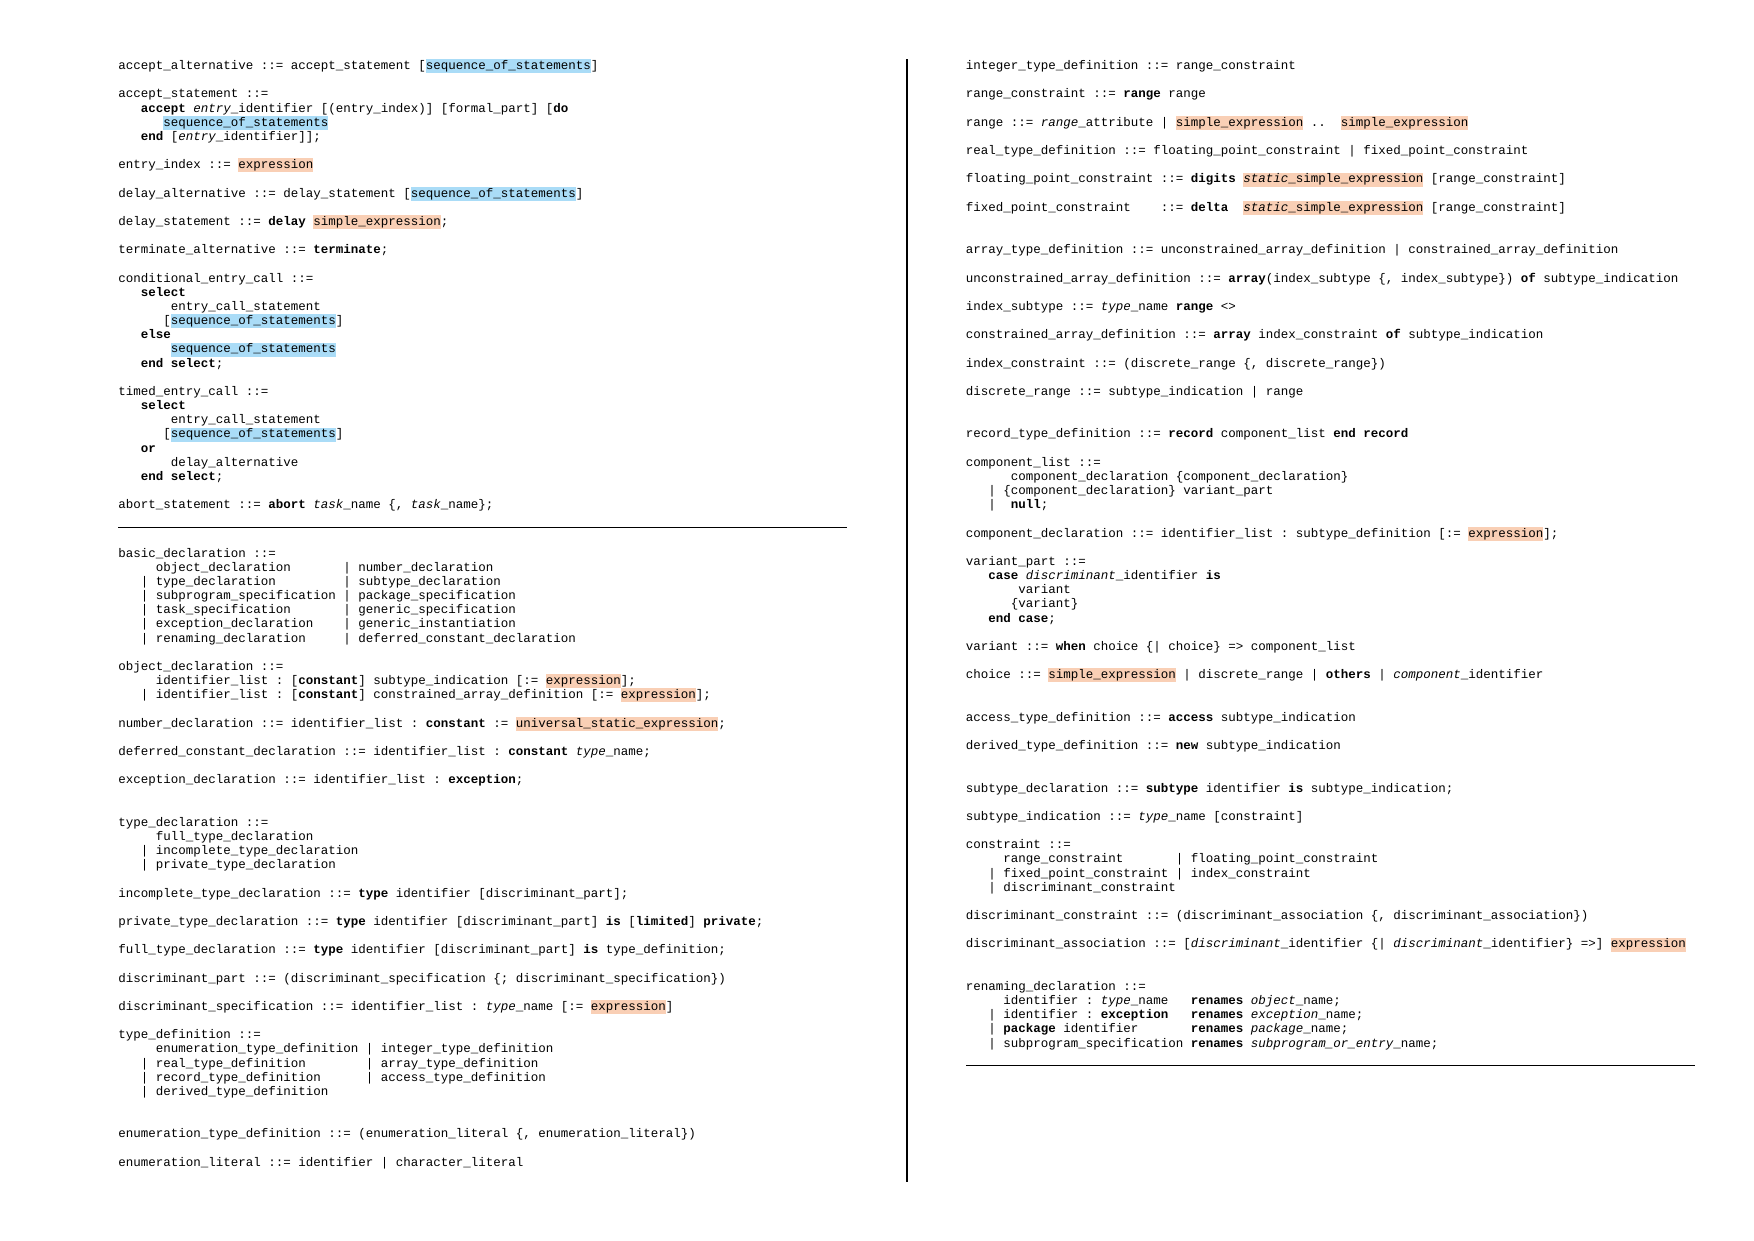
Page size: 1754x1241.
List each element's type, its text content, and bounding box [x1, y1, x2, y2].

text floating_point_constraint ::= digits static_simple_expression [range_constraint] [966, 172, 1695, 187]
text object_declaration | number_declaration [118, 561, 847, 575]
text delay_alternative [118, 456, 847, 470]
text abort_statement ::= abort task_name {, task_name}; [118, 498, 847, 512]
text | record_type_definition | access_type_definition [118, 1071, 847, 1085]
text constraint ::= [966, 838, 1695, 852]
text [sequence_of_statements] [118, 314, 847, 328]
text discrete_range ::= subtype_indication | range [966, 385, 1695, 399]
text select [118, 399, 847, 413]
text variant ::= when choice {| choice} => component_list [966, 640, 1695, 654]
text renaming_declaration ::= [966, 980, 1695, 994]
text | {component_declaration} variant_part [966, 484, 1695, 498]
text type_definition ::= [118, 1028, 847, 1042]
text incomplete_type_declaration ::= type identifier [discriminant_part]; [118, 887, 847, 901]
text component_declaration ::= identifier_list : subtype_definition [:= expression]; [966, 527, 1695, 541]
text full_type_declaration ::= type identifier [discriminant_part] is type_definition; [118, 943, 847, 957]
text | type_declaration | subtype_declaration [118, 575, 847, 589]
text entry_call_statement [118, 413, 847, 427]
text accept_statement ::= [118, 87, 847, 102]
text entry_index ::= expression [118, 158, 847, 172]
text integer_type_definition ::= range_constraint [966, 59, 1695, 73]
text identifier_list : [constant] subtype_indication [:= expression]; [118, 674, 847, 688]
text else [118, 328, 847, 342]
text sequence_of_statements [118, 342, 847, 357]
text object_declaration ::= [118, 660, 847, 674]
text | renaming_declaration | deferred_constant_declaration [118, 632, 847, 646]
text delay_statement ::= delay simple_expression; [118, 215, 847, 229]
text component_declaration {component_declaration} [966, 470, 1695, 484]
text | incomplete_type_declaration [118, 844, 847, 858]
text timed_entry_call ::= [118, 385, 847, 399]
text | discriminant_constraint [966, 881, 1695, 895]
text index_constraint ::= (discrete_range {, discrete_range}) [966, 357, 1695, 371]
text access_type_definition ::= access subtype_indication [966, 711, 1695, 725]
text derived_type_definition ::= new subtype_indication [966, 739, 1695, 753]
text | subprogram_specification | package_specification [118, 589, 847, 603]
text case discriminant_identifier is [966, 569, 1695, 583]
text variant [966, 583, 1695, 597]
text array_type_definition ::= unconstrained_array_definition | constrained_array_definition [966, 243, 1695, 257]
text deferred_constant_declaration ::= identifier_list : constant type_name; [118, 745, 847, 759]
text record_type_definition ::= record component_list end record [966, 427, 1695, 442]
text {variant} [966, 597, 1695, 612]
text conditional_entry_call ::= [118, 272, 847, 286]
text | subprogram_specification renames subprogram_or_entry_name; [966, 1037, 1695, 1051]
text number_declaration ::= identifier_list : constant := universal_static_expression; [118, 717, 847, 731]
text subtype_declaration ::= subtype identifier is subtype_indication; [966, 782, 1695, 796]
text real_type_definition ::= floating_point_constraint | fixed_point_constraint [966, 144, 1695, 158]
text identifier : type_name renames object_name; [966, 994, 1695, 1008]
text | identifier_list : [constant] constrained_array_definition [:= expression]; [118, 688, 847, 702]
text | task_specification | generic_specification [118, 603, 847, 617]
text | identifier : exception renames exception_name; [966, 1008, 1695, 1022]
text variant_part ::= [966, 555, 1695, 569]
text choice ::= simple_expression | discrete_range | others | component_identifier [966, 668, 1695, 682]
text discriminant_specification ::= identifier_list : type_name [:= expression] [118, 1000, 847, 1014]
text unconstrained_array_definition ::= array(index_subtype {, index_subtype}) of subtype_indication [966, 272, 1695, 286]
text exception_declaration ::= identifier_list : exception; [118, 773, 847, 787]
text component_list ::= [966, 456, 1695, 470]
text end case; [966, 612, 1695, 626]
text accept entry_identifier [(entry_index)] [formal_part] [do [118, 102, 847, 116]
text enumeration_type_definition ::= (enumeration_literal {, enumeration_literal}) [118, 1127, 847, 1142]
text discriminant_constraint ::= (discriminant_association {, discriminant_association}) [966, 909, 1695, 923]
text index_subtype ::= type_name range <> [966, 300, 1695, 314]
text sequence_of_statements [118, 116, 847, 130]
text enumeration_type_definition | integer_type_definition [118, 1042, 847, 1057]
text | exception_declaration | generic_instantiation [118, 617, 847, 632]
text or [118, 442, 847, 456]
text range ::= range_attribute | simple_expression .. simple_expression [966, 116, 1695, 130]
text delay_alternative ::= delay_statement [sequence_of_statements] [118, 187, 847, 201]
text range_constraint | floating_point_constraint [966, 852, 1695, 867]
text select [118, 286, 847, 300]
text basic_declaration ::= [118, 547, 847, 561]
text enumeration_literal ::= identifier | character_literal [118, 1156, 847, 1170]
text private_type_declaration ::= type identifier [discriminant_part] is [limited] private; [118, 915, 847, 929]
text | package identifier renames package_name; [966, 1022, 1695, 1037]
text [sequence_of_statements] [118, 427, 847, 442]
text constrained_array_definition ::= array index_constraint of subtype_indication [966, 328, 1695, 342]
text | private_type_declaration [118, 858, 847, 872]
text full_type_declaration [118, 830, 847, 844]
text subtype_indication ::= type_name [constraint] [966, 810, 1695, 824]
text end select; [118, 357, 847, 371]
text fixed_point_constraint ::= delta static_simple_expression [range_constraint] [966, 201, 1695, 215]
text accept_alternative ::= accept_statement [sequence_of_statements] [118, 59, 847, 73]
text range_constraint ::= range range [966, 87, 1695, 102]
text | fixed_point_constraint | index_constraint [966, 867, 1695, 881]
text end [entry_identifier]]; [118, 130, 847, 144]
text | null; [966, 498, 1695, 512]
text entry_call_statement [118, 300, 847, 314]
text discriminant_association ::= [discriminant_identifier {| discriminant_identifier} =>] expression [966, 937, 1695, 952]
text type_declaration ::= [118, 816, 847, 830]
text discriminant_part ::= (discriminant_specification {; discriminant_specification}) [118, 972, 847, 986]
text | real_type_definition | array_type_definition [118, 1057, 847, 1071]
text end select; [118, 470, 847, 484]
text terminate_alternative ::= terminate; [118, 243, 847, 257]
text | derived_type_definition [118, 1085, 847, 1099]
